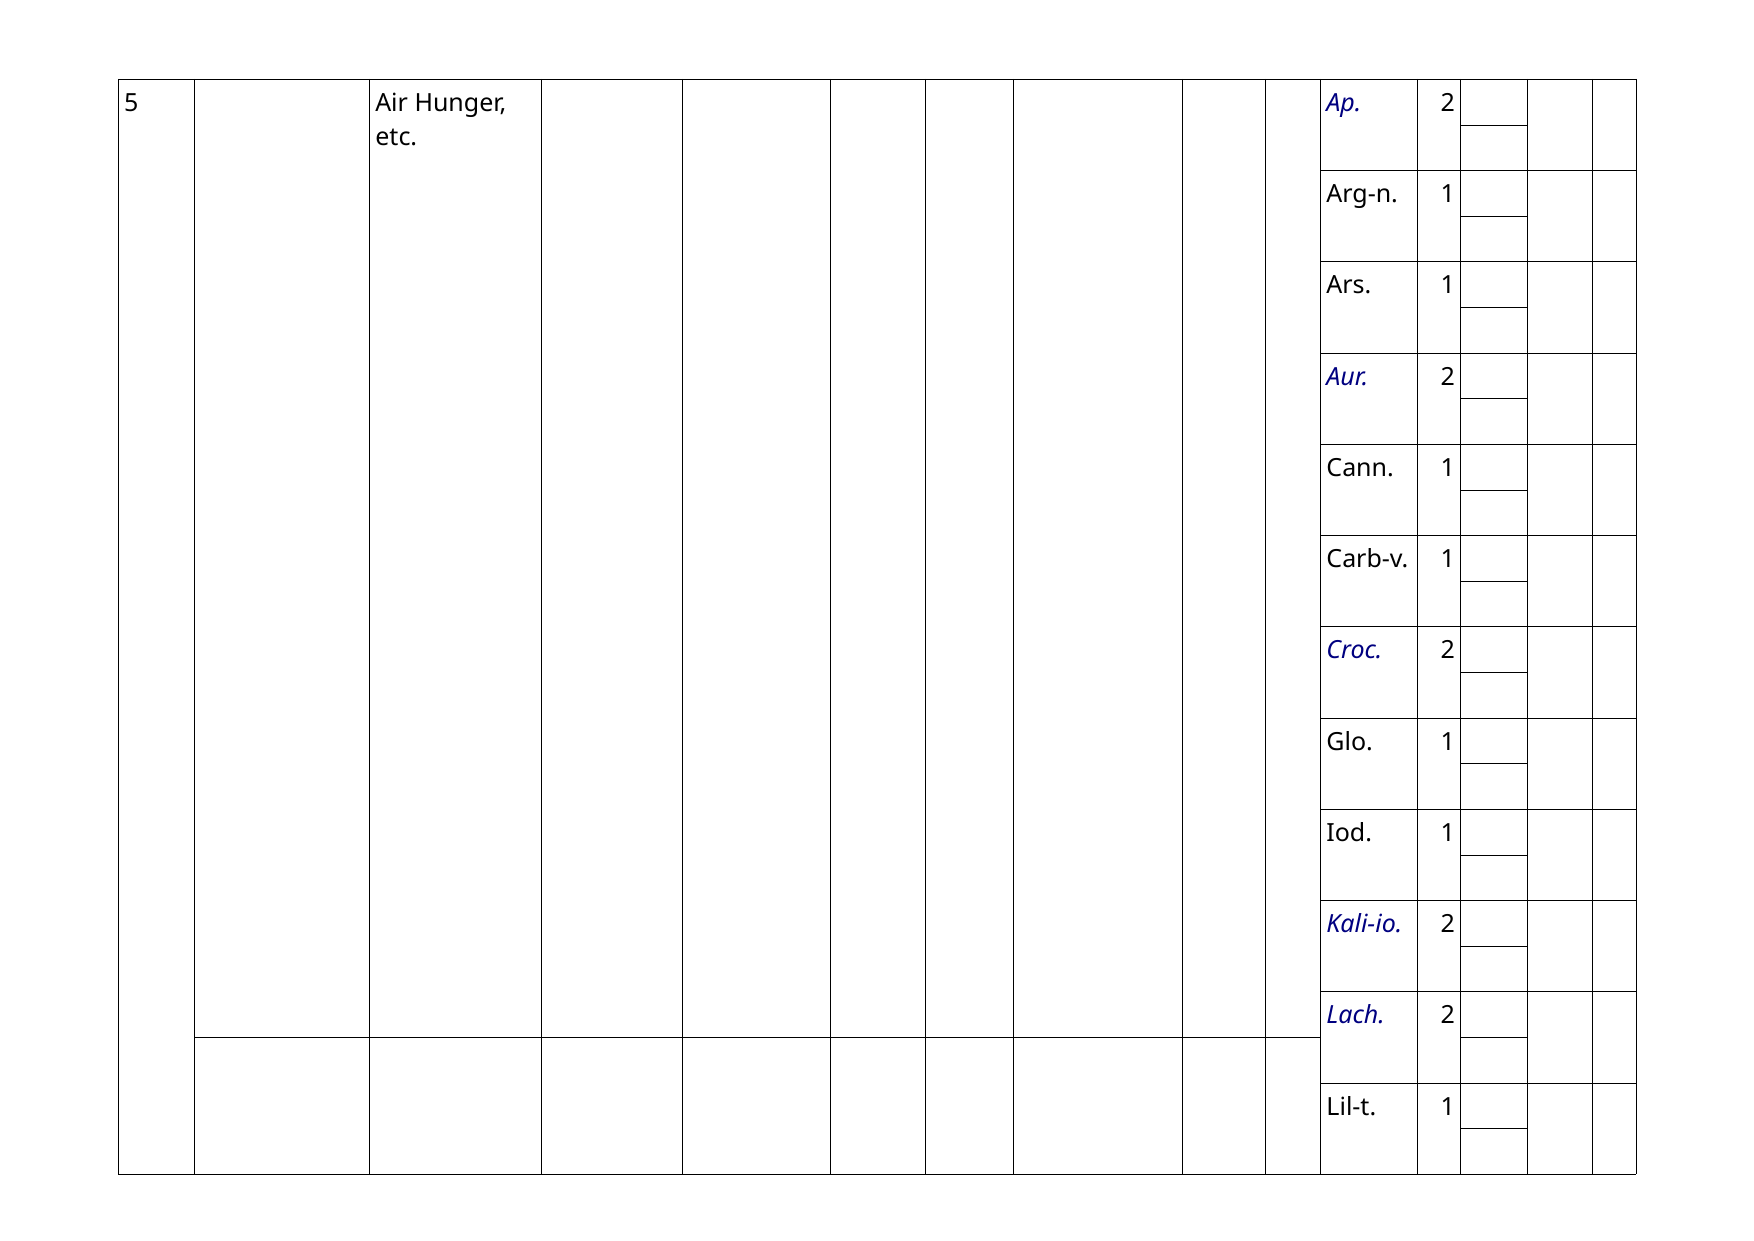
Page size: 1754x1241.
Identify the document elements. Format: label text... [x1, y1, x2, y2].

table_cell [195, 80, 369, 1037]
table_cell [1461, 80, 1527, 124]
table_cell [1528, 1084, 1592, 1174]
table_cell [1528, 719, 1592, 809]
table_cell [1593, 1084, 1636, 1174]
table_cell Lil-t. [1321, 1084, 1417, 1174]
table_cell [542, 1038, 682, 1174]
table_cell [1593, 262, 1636, 353]
table_cell [1528, 992, 1592, 1083]
table_cell [1461, 947, 1527, 991]
table_cell Carb-v. [1321, 536, 1417, 626]
table_cell [1593, 80, 1636, 170]
table_cell [1593, 901, 1636, 991]
table_cell [1593, 719, 1636, 809]
table_cell [1461, 856, 1527, 900]
table_cell 2 [1418, 80, 1460, 170]
table_cell [831, 80, 925, 1037]
table_cell [1461, 673, 1527, 718]
table_cell 1 [1418, 1084, 1460, 1174]
table_cell [1461, 171, 1527, 216]
table_cell [1593, 992, 1636, 1083]
table_cell 2 [1418, 901, 1460, 991]
table_cell Ap. [1321, 80, 1417, 170]
table_cell [1461, 262, 1527, 307]
table_cell Glo. [1321, 719, 1417, 809]
table_cell [1461, 719, 1527, 763]
table_cell [1528, 354, 1592, 444]
table_cell [1593, 445, 1636, 535]
table_cell [1461, 582, 1527, 626]
table_cell [1266, 80, 1320, 1037]
table_cell [683, 80, 830, 1037]
table_cell [1461, 810, 1527, 854]
table_cell [1266, 1038, 1320, 1174]
table_cell 1 [1418, 719, 1460, 809]
table_cell [1461, 354, 1527, 398]
table_cell [1461, 217, 1527, 261]
table_cell 1 [1418, 445, 1460, 535]
table_cell [1461, 126, 1527, 170]
table_cell 1 [1418, 810, 1460, 900]
table_cell [1183, 80, 1265, 1037]
table_cell Aur. [1321, 354, 1417, 444]
table_cell [1461, 901, 1527, 946]
table_cell 2 [1418, 354, 1460, 444]
table_cell [926, 1038, 1013, 1174]
table_cell [1528, 445, 1592, 535]
table_cell [370, 1038, 541, 1174]
table_cell [926, 80, 1013, 1037]
table_cell Air Hunger, etc. [370, 80, 541, 1037]
table_cell [1461, 992, 1527, 1037]
table_cell Arg-n. [1321, 171, 1417, 261]
table_cell [1528, 80, 1592, 170]
table_cell [1528, 262, 1592, 353]
table_cell 2 [1418, 992, 1460, 1083]
table_cell [831, 1038, 925, 1174]
table_cell [683, 1038, 830, 1174]
table_cell [1461, 627, 1527, 672]
table_cell [1593, 171, 1636, 261]
table_cell 1 [1418, 171, 1460, 261]
table_cell [1461, 536, 1527, 581]
table_cell [542, 80, 682, 1037]
table_cell 5 [119, 80, 194, 1174]
table_cell [1014, 1038, 1182, 1174]
table_cell [1461, 1084, 1527, 1128]
table_cell [1593, 354, 1636, 444]
table_cell Croc. [1321, 627, 1417, 718]
table_cell [1461, 764, 1527, 809]
table_cell [1528, 627, 1592, 718]
table_cell [1461, 399, 1527, 444]
table_cell [1528, 171, 1592, 261]
table_cell [1528, 536, 1592, 626]
table_cell [1593, 810, 1636, 900]
table_cell [1593, 536, 1636, 626]
table_cell 1 [1418, 536, 1460, 626]
table_cell [1014, 80, 1182, 1037]
table_cell Kali-io. [1321, 901, 1417, 991]
table_cell Lach. [1321, 992, 1417, 1083]
table_cell [1461, 1129, 1527, 1174]
table_cell [1593, 627, 1636, 718]
table_cell [195, 1038, 369, 1174]
table_cell Iod. [1321, 810, 1417, 900]
table_cell [1461, 308, 1527, 353]
table_cell [1461, 445, 1527, 489]
table_cell Ars. [1321, 262, 1417, 353]
table_cell 2 [1418, 627, 1460, 718]
table_cell 1 [1418, 262, 1460, 353]
table_cell [1528, 901, 1592, 991]
table_cell [1461, 491, 1527, 535]
table_cell [1528, 810, 1592, 900]
table_cell [1183, 1038, 1265, 1174]
table_cell [1461, 1038, 1527, 1083]
table_cell Cann. [1321, 445, 1417, 535]
